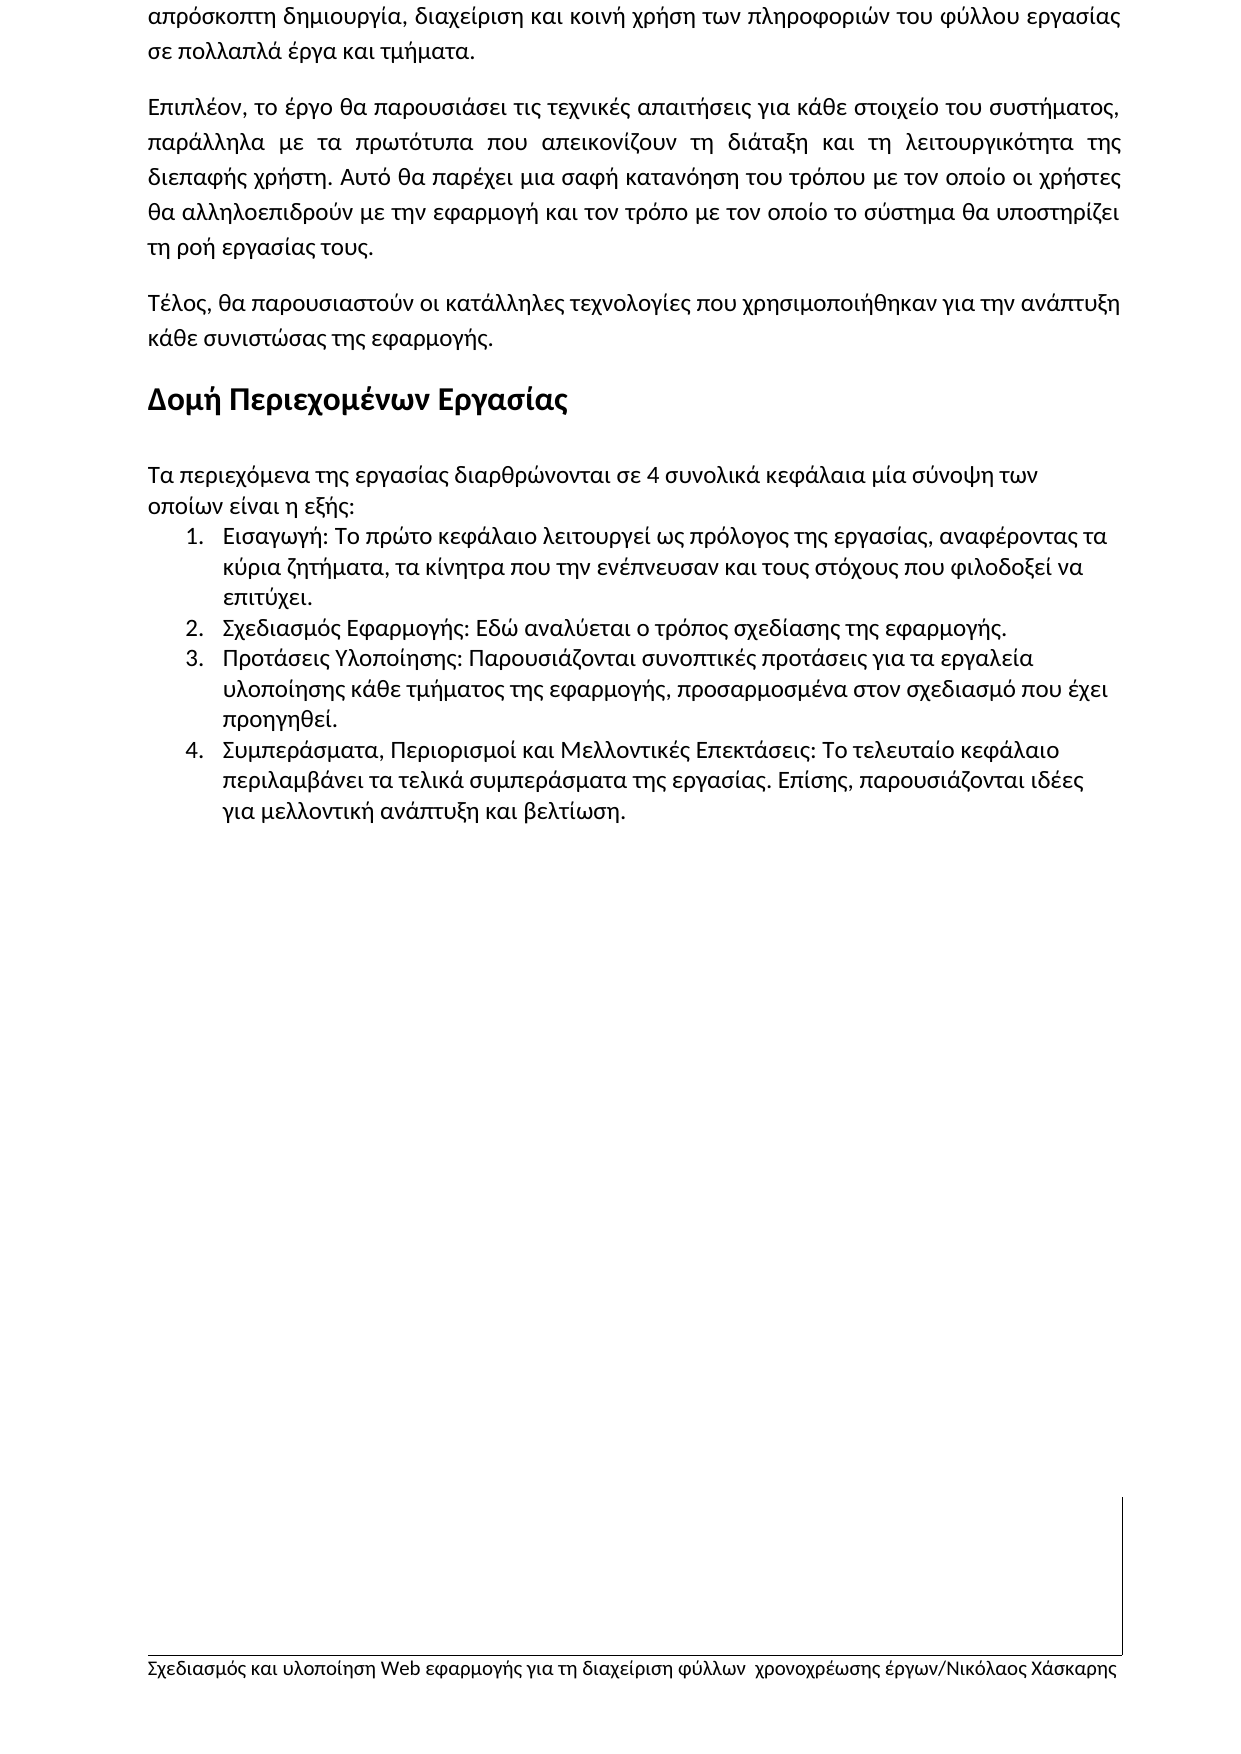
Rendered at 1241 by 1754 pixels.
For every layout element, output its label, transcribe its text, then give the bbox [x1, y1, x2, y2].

text οποίων είναι η εξής: [148, 490, 1122, 520]
text Επιπλέον, το έργο θα παρουσιάσει τις τεχνικές απαιτήσεις για κάθε στοιχείο του συστήματος, παράλληλα με τα πρωτότυπα που απεικονίζουν τη διάταξη και τη λειτουργικότητα της διεπαφής χρήστη. Αυτό θα παρέχει μια σαφή κατανόηση του τρόπου με τον οποίο οι χρήστες θα αλληλοεπιδρούν με την εφαρμογή και τον τρόπο με τον οποίο το σύστημα θα υποστηρίζει τη ροή εργασίας τους. [148, 91, 1122, 261]
list Εισαγωγή: Το πρώτο κεφάλαιο λειτουργεί ως πρόλογος της εργασίας, αναφέροντας τα κύρια ζητήματα, τα κίνητρα που την ενέπνευσαν και τους στόχους που φιλοδοξεί να επιτύχει. [185, 520, 1122, 612]
text απρόσκοπτη δημιουργία, διαχείριση και κοινή χρήση των πληροφοριών του φύλλου εργασίας σε πολλαπλά έργα και τμήματα. [148, 0, 1122, 66]
list Συμπεράσματα, Περιορισμοί και Μελλοντικές Επεκτάσεις: Το τελευταίο κεφάλαιο περιλαμβάνει τα τελικά συμπεράσματα της εργασίας. Επίσης, παρουσιάζονται ιδέες για μελλοντική ανάπτυξη και βελτίωση. [185, 734, 1122, 826]
text Τέλος, θα παρουσιαστούν οι κατάλληλες τεχνολογίες που χρησιμοποιήθηκαν για την ανάπτυξη κάθε συνιστώσας της εφαρμογής. [148, 287, 1122, 352]
subtitle Δομή Περιεχομένων Εργασίας [148, 377, 1122, 418]
text Τα περιεχόμενα της εργασίας διαρθρώνονται σε 4 συνολικά κεφάλαια μία σύνοψη των [148, 459, 1122, 490]
list Σχεδιασμός Εφαρμογής: Εδώ αναλύεται ο τρόπος σχεδίασης της εφαρμογής. [185, 612, 1122, 642]
list Προτάσεις Υλοποίησης: Παρουσιάζονται συνοπτικές προτάσεις για τα εργαλεία υλοποίησης κάθε τμήματος της εφαρμογής, προσαρμοσμένα στον σχεδιασμό που έχει προηγηθεί. [185, 642, 1122, 734]
